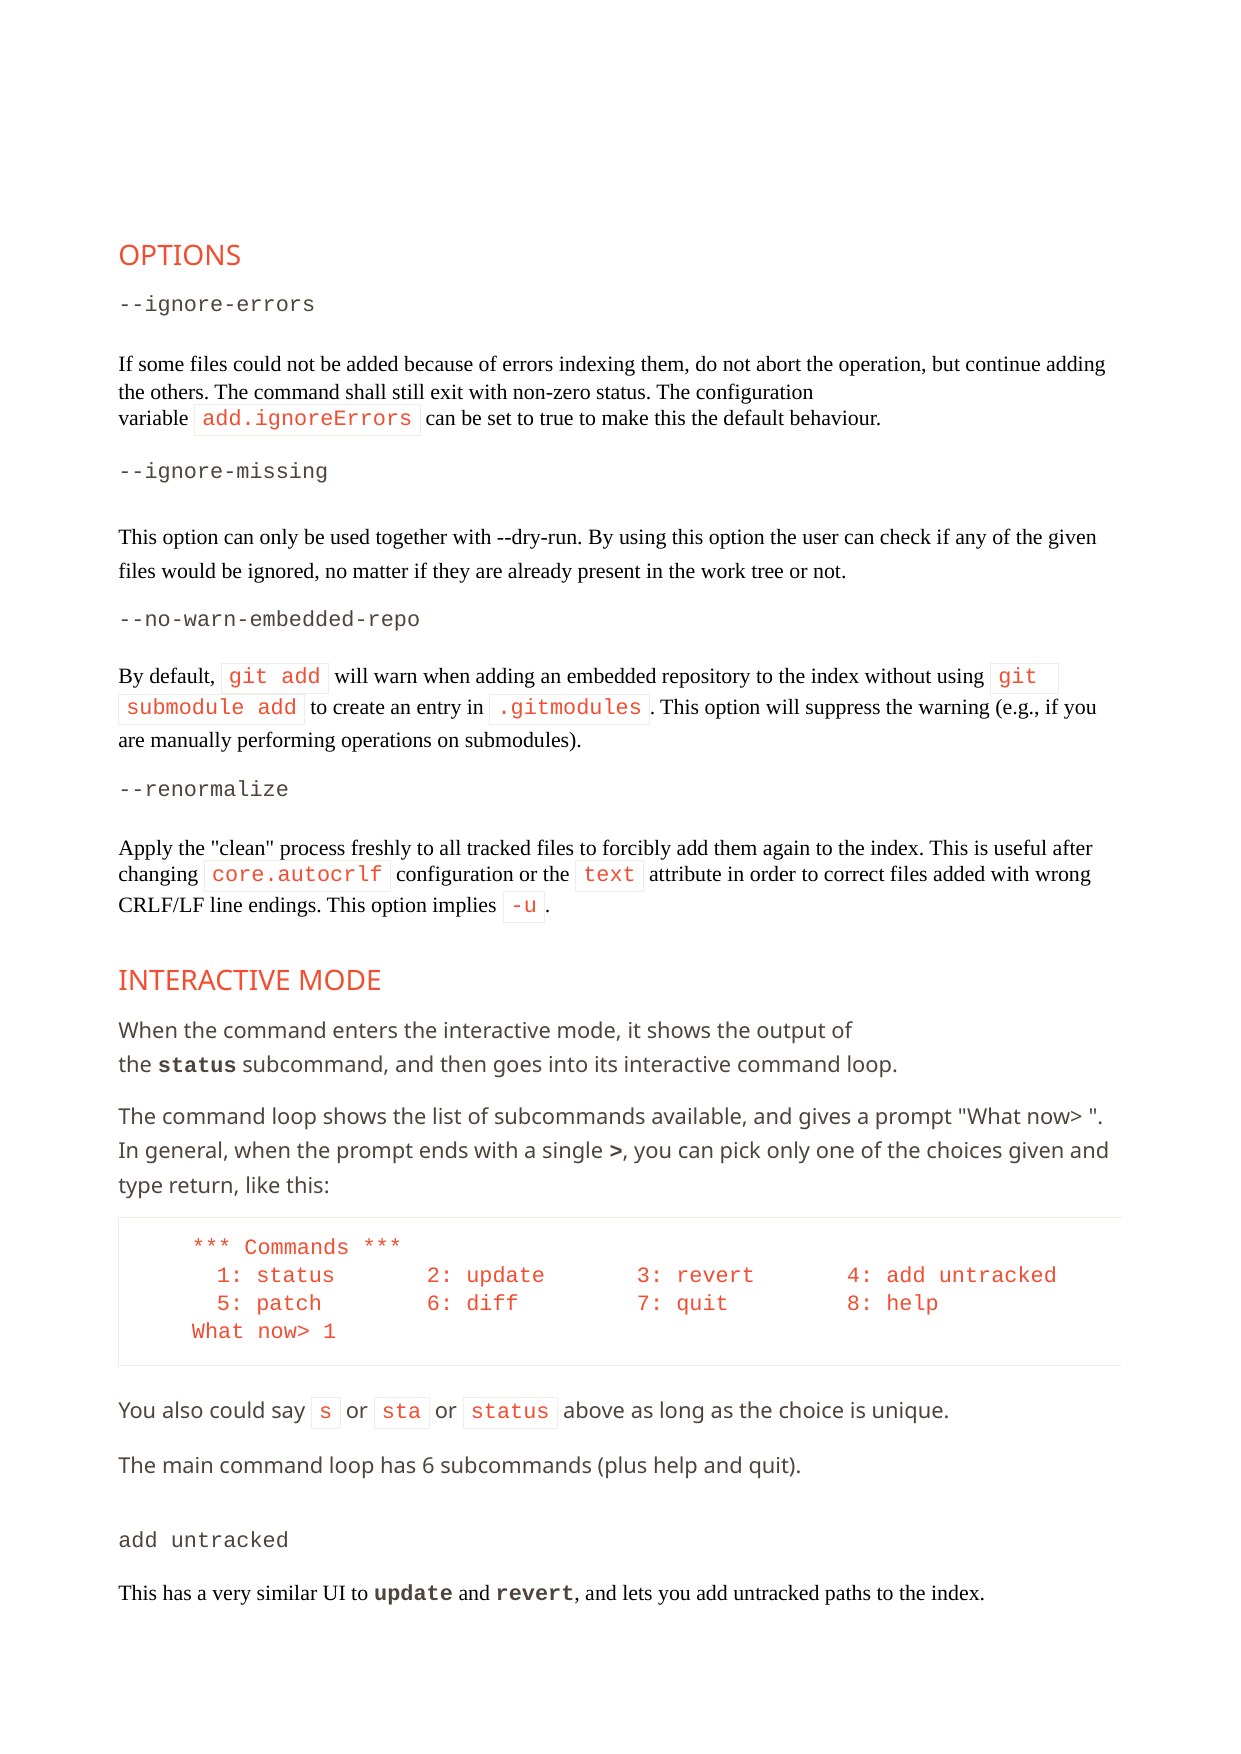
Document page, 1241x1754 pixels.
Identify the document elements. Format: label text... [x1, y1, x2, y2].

text If some files could not be added because of errors indexing them, do not abort the operation, but continue adding the others. The command shall still exit with non-zero status. The configuration variable add.ignoreErrors can be set to true to make this the default behaviour. [118, 348, 1122, 435]
text You also could say s or sta or status above as long as the choice is unique. [118, 1395, 1122, 1428]
text Apply the "clean" process freshly to all tracked files to forcibly add them again to the index. This is useful after changing core.autocrlf configuration or the text attribute in order to correct files added with wrong CRLF/LF line endings. This option implies -u. [118, 832, 1122, 922]
text When the command enters the interactive mode, it shows the output of the status subcommand, and then goes into its interactive command loop. [118, 1011, 1122, 1079]
text add untracked [118, 1497, 1122, 1554]
text 5: patch 6: diff 7: quit 8: help [119, 1273, 1122, 1301]
text *** Commands *** [119, 1218, 1122, 1245]
text By default, git add will warn when adding an embedded repository to the index without using git submodule add to create an entry in .gitmodules. This option will suppress the warning (e.g., if you are manually performing operations on submodules). [118, 663, 1122, 752]
subtitle --ignore-errors [118, 286, 1122, 318]
text The command loop shows the list of subcommands available, and gives a prompt "What now> ". In general, when the prompt ends with a single >, you can pick only one of the choices given and type return, like this: [118, 1097, 1122, 1200]
text 1: status 2: update 3: revert 4: add untracked [119, 1245, 1122, 1273]
subtitle --renormalize [118, 770, 1122, 802]
text What now> 1 [119, 1301, 1122, 1365]
subtitle --ignore-missing [118, 452, 1122, 485]
text The main command loop has 6 subcommands (plus help and quit). [118, 1445, 1122, 1479]
text This option can only be used together with --dry-run. By using this option the user can check if any of the given files would be ignored, no matter if they are already present in the work tree or not. [118, 514, 1122, 583]
text This has a very similar UI to update and revert, and lets you add untracked paths to the index. [118, 1572, 1122, 1607]
subtitle OPTIONS [118, 196, 1122, 273]
subtitle --no-warn-embedded-repo [118, 600, 1122, 633]
subtitle INTERACTIVE MODE [118, 960, 1122, 998]
